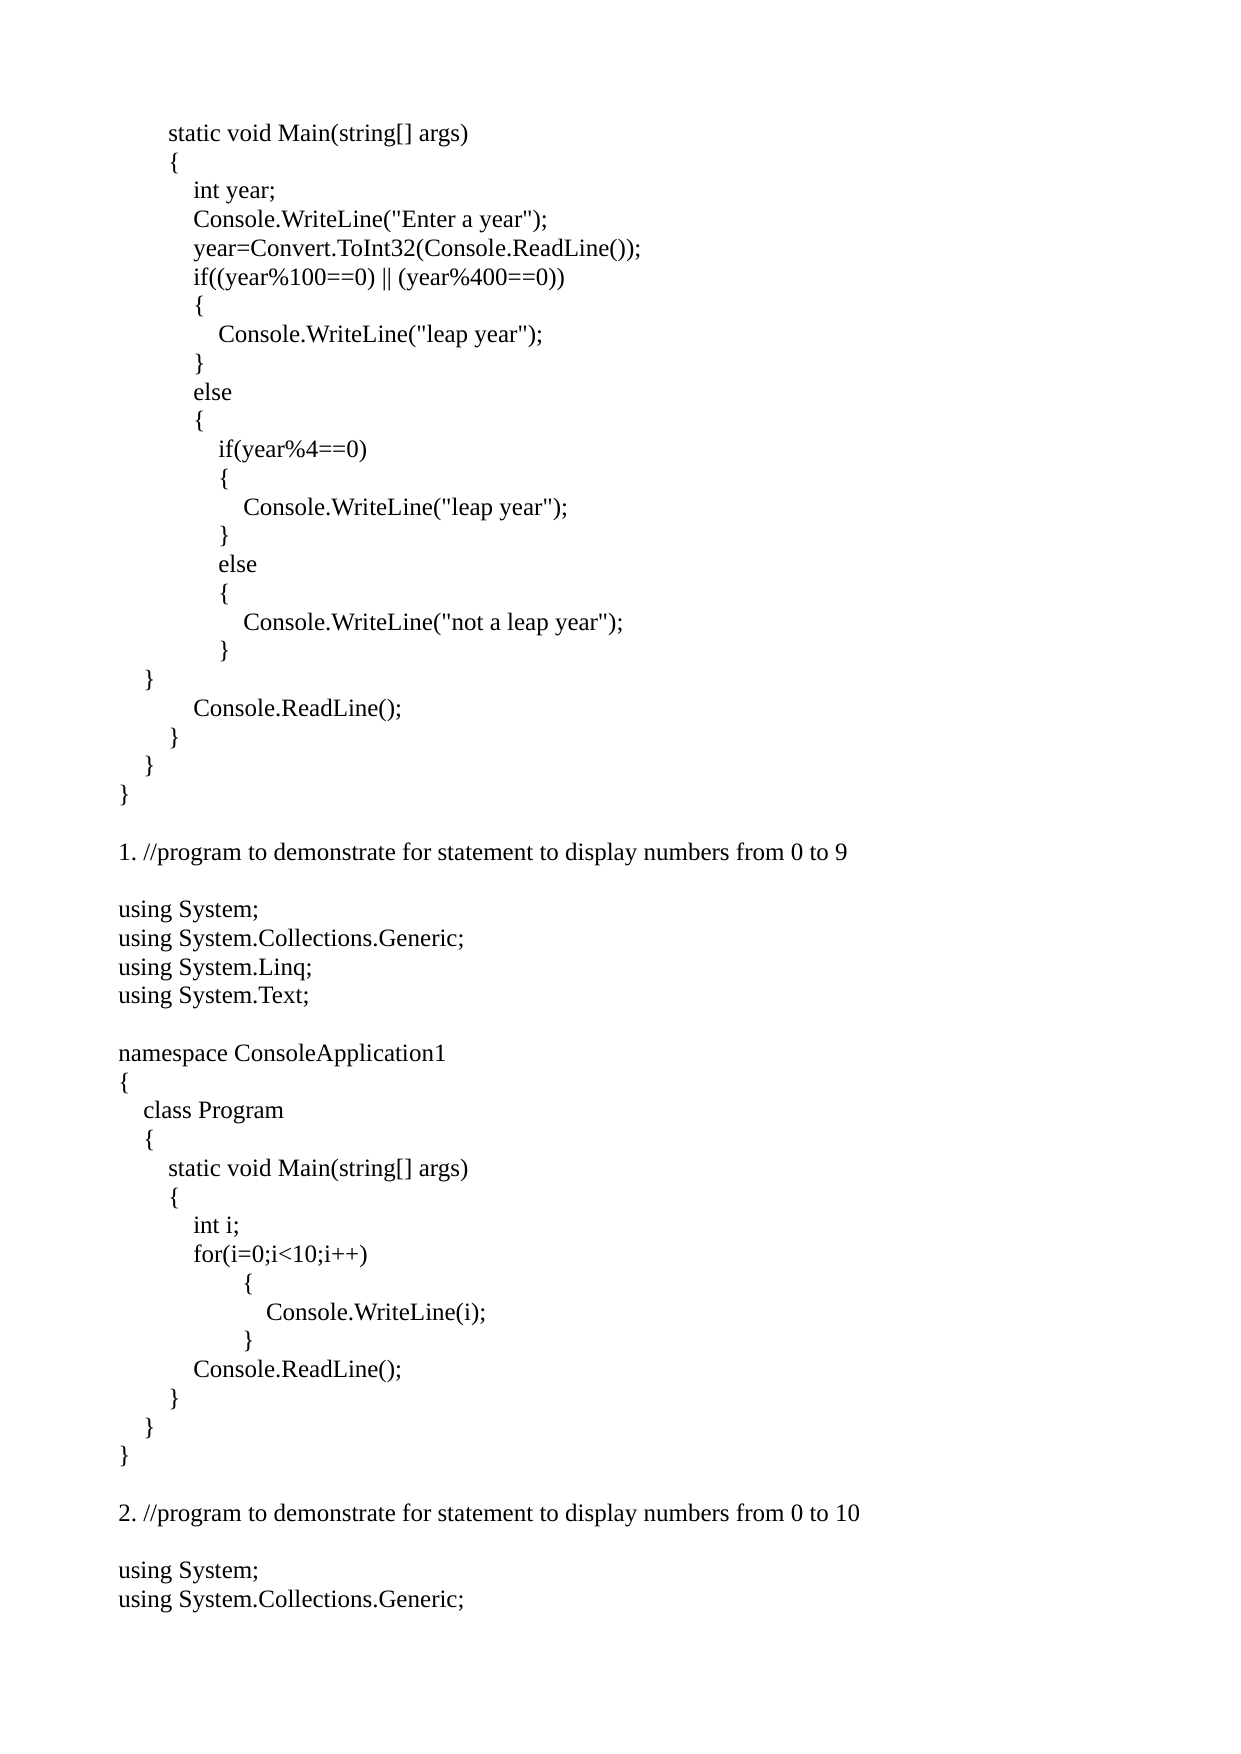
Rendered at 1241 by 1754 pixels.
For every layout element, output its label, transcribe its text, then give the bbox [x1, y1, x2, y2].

text { [118, 463, 1122, 492]
text for(i=0;i<10;i++) [118, 1239, 1122, 1268]
text { [118, 1268, 1122, 1297]
text using System.Text; [118, 981, 1122, 1009]
text static void Main(string[] args) [118, 1153, 1122, 1182]
text Console.ReadLine(); [118, 693, 1122, 722]
text using System.Collections.Generic; [118, 923, 1122, 952]
text int year; [118, 176, 1122, 204]
text { [118, 1124, 1122, 1153]
text } [118, 1412, 1122, 1441]
text } [118, 779, 1122, 808]
text { [118, 578, 1122, 607]
text } [118, 1441, 1122, 1469]
text { [118, 1182, 1122, 1211]
text { [118, 291, 1122, 319]
text using System.Collections.Generic; [118, 1584, 1122, 1613]
text Console.WriteLine("leap year"); [118, 492, 1122, 521]
text else [118, 377, 1122, 406]
text Console.WriteLine(i); [118, 1297, 1122, 1326]
text { [118, 147, 1122, 176]
text } [118, 722, 1122, 751]
text } [118, 348, 1122, 377]
text } [118, 1383, 1122, 1412]
text 2. //program to demonstrate for statement to display numbers from 0 to 10 [118, 1498, 1122, 1527]
text else [118, 549, 1122, 578]
text int i; [118, 1211, 1122, 1239]
text class Program [118, 1096, 1122, 1124]
text using System; [118, 894, 1122, 923]
text if(year%4==0) [118, 434, 1122, 463]
text } [118, 1326, 1122, 1354]
text Console.WriteLine("not a leap year"); [118, 607, 1122, 636]
text } [118, 521, 1122, 549]
text if((year%100==0) || (year%400==0)) [118, 262, 1122, 291]
text year=Convert.ToInt32(Console.ReadLine()); [118, 233, 1122, 262]
text using System; [118, 1556, 1122, 1584]
text { [118, 1067, 1122, 1096]
text static void Main(string[] args) [118, 118, 1122, 147]
text } [118, 664, 1122, 693]
text Console.WriteLine("Enter a year"); [118, 204, 1122, 233]
text Console.WriteLine("leap year"); [118, 319, 1122, 348]
text } [118, 751, 1122, 779]
text } [118, 636, 1122, 664]
text { [118, 406, 1122, 434]
text Console.ReadLine(); [118, 1354, 1122, 1383]
text namespace ConsoleApplication1 [118, 1038, 1122, 1067]
text 1. //program to demonstrate for statement to display numbers from 0 to 9 [118, 837, 1122, 866]
text using System.Linq; [118, 952, 1122, 981]
